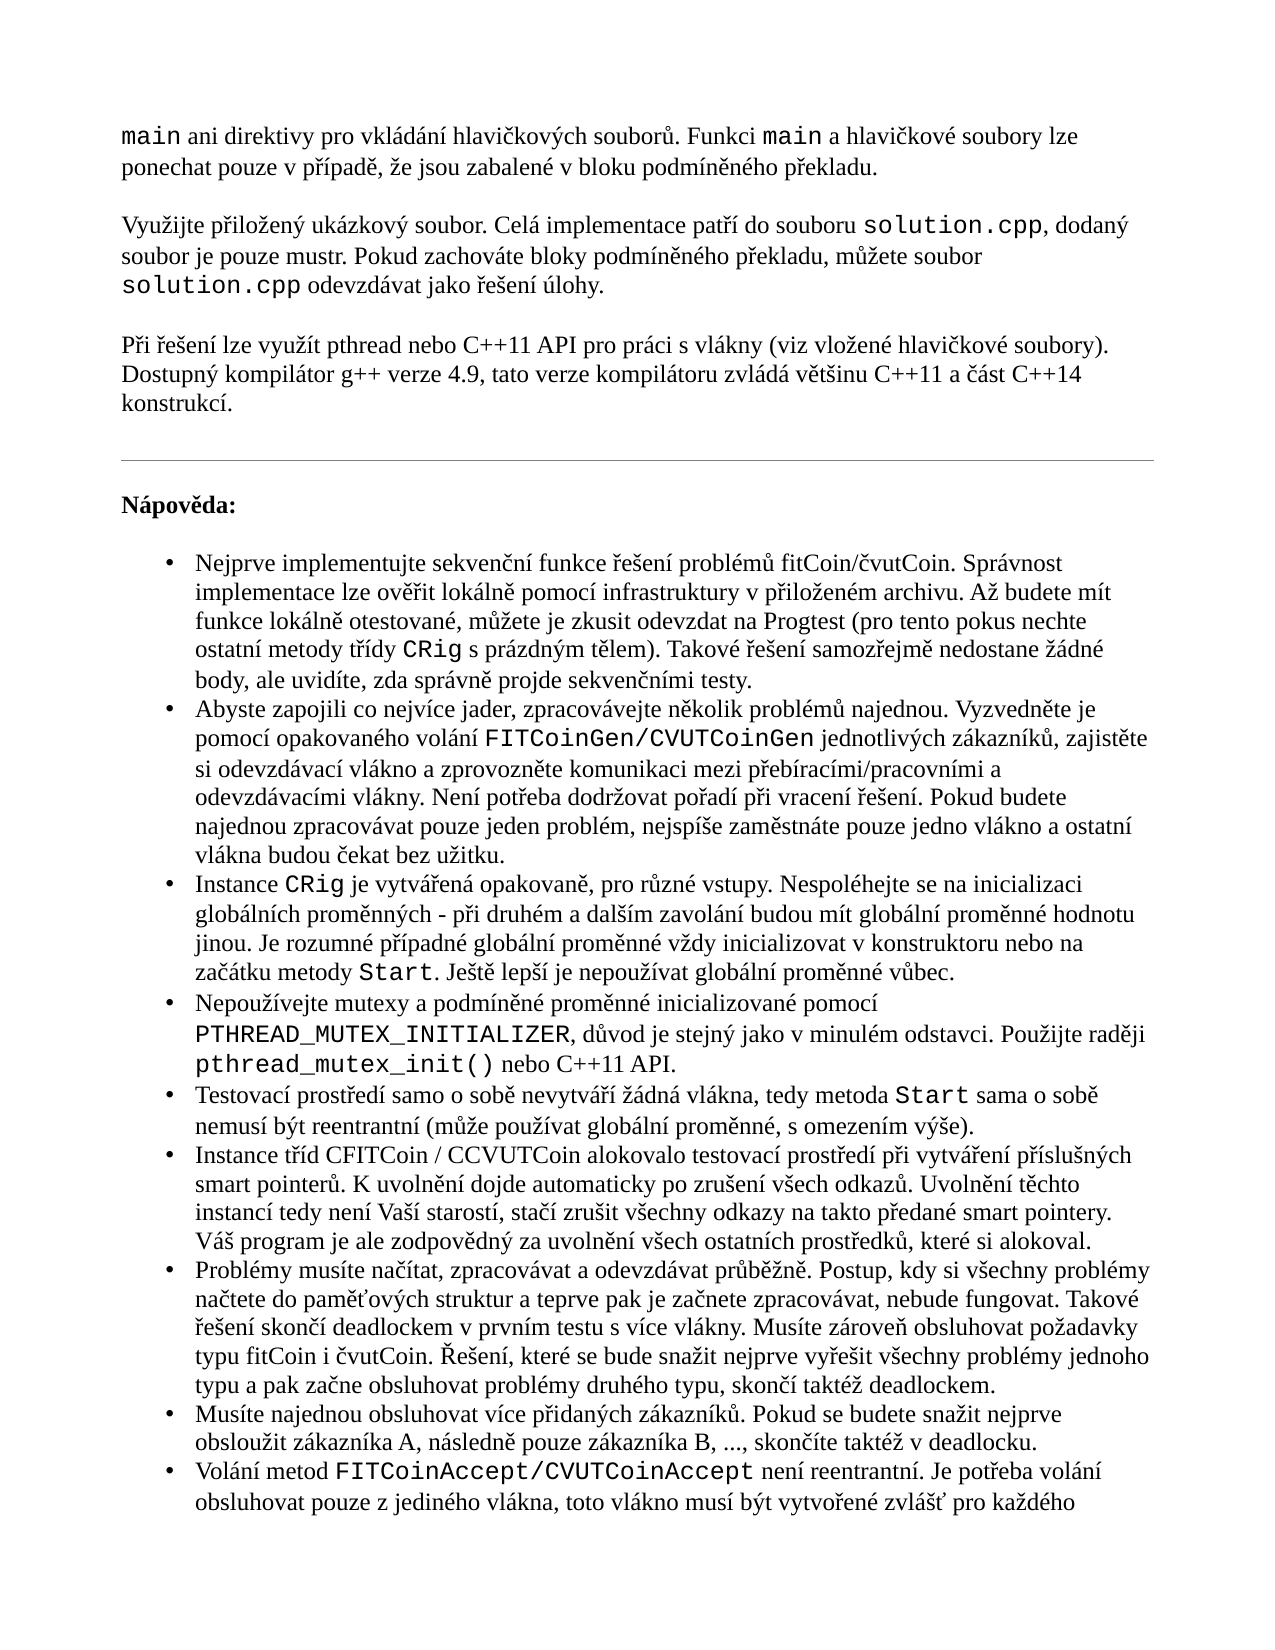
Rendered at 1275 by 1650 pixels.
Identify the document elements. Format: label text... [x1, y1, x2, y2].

table_cell Úkolem je realizovat třídu, která bude umožňovat rychle těžit kryptoměnu. Boom kryptoměn zaznamenalo i ČVUT a naše fakulta a probíhá příprava na ICO této virtuální měny. Pro zajištění transakcí se používají výpočetně náročné operace, které zároveň umožňují takovou měnu těžit. Vaším úkolem je implementovat program, který dokáže tuto těžbu pomocí vláken rozkládat na všechny dostupné procesory. Protože nedošlo k dohodě mezi ČVUT a FIT, má plánovaná měna dva různé algoritmy těžení. Vznikají tak různé varianty měny, které budeme pracovně nazývat fitCoin a čvutCoin. fitCoin dostane na vstupu pole 32 bitových neznaménkových celých čísel - bitových vektorů. Dále má parametrem zadanou vzdálenost dist. Algoritmus těžení hledá, kolik existuje různých 32 bitových čísel x takových, že se liší od každého ze zadaných vektorů nejvýše v dist bitech. Výpočet je demonstrován na příkladu, pouze pro přehlednost uvažujeme pouze 4 bitová čísla. Pokud budou zadané vektory: 0011 0101 0110 Pak dostaneme pro čísla x následující počty odlišných bitů: ≤0 ≤1 ≤2 ≤3 ≤4 0000 * * * 0001 * * 0010 * * 0011 * * * 0100 * * 0101 * * * 0110 * * * 0111 * * * * 1000 * * 1001 * 1010 * 1011 * * 1100 * 1101 * * 1110 * * 1111 * * * Celkem: 0 1 6 13 16 Bude-li tedy vstupem algoritmu předložená sada vektorů a dist nastaveno na 3, je výsledkem výpočtu číslo 13 (platí pro ukázku se 4-bitovými vektory). čvutCoin dostane na vstupu pole bajtů. Algoritmus výpočtu toto pole chápe jako posloupnost bitů počínaje LSB (nejméně významným bitem) prvního bajtu a konče MSB (nejvíce významným bitem) posledního bajtu. Pro vstup délky n bajtů tedy máme posloupnost délky 8n bitů. Dále jsou parametrem dvě celá čísla distMin a distMax. Úkolem je vyzkoušet všechny neprázdné předpony (prefixy) této bitové posloupnosti a všechny neprázdné suffixy této posloupnosti, pro každou dvojici (prefix x suffix) je potřeba určit jejich editační vzdálenost. Výsledkem je počet dvojic, jejichž editační vzdálenost patří do zadaného uzavřeného intervalu < minDist ; maxDist >. Editační vzdálenost dvojice bitových řetězců chápeme jako nejmenší počet operací mazání/vkládání/změny bitu tak, aby z jednoho bitového řetězce vznikl druhý. Vaším úkolem je realizovat třídu CRig, která dokáže takové problémy řešit. Oba uvedené problémy jsou výpočetně náročnější a oba problémy je potřeba řešit rychle. Proto bude využito vláken k rozdělení výpočetní zátěže na více CPU a asynchronního modelu výpočtu. Třída CRig má modelovat opakované výpočty obou výše popsaných problémů v těžebním poolu. Problémy zadávají zákazníci (instance třídy CCustomer, vytvořené testovacím prostředím a předané CRig). Zákazníci předávají problémy (instance tříd CFITCoin a CCVUTCoin), Vaše implementace CRig si instance problému převezme, zpracuje je a vyřešené je zadávajícímu vrátí. Vaše implementace si vytvoří pracovní vlákna, jejich počet je předán při spouštění výpočtu. Dále, pro načítání problémů si vytvořte tři pomocná vlákna pro každého zákazníka. Tato vlákna budou volat odpovídající metody instance CCustomer, jedno vlákno bude volat funkci pro doručování problémů typu fitCoin, druhé pro doručování problémů čvutCoin a třetí vlákno bude doručovat zpět oba druhy vyřešených problémů. Zadaný problém má podobu instance třídy CFITCoin nebo třídy CCVUTCoin (podle typu úlohy, instance jsou předané jako smart pointery - shared_ptr<CFITCoin> a shared_ptr<CCVUTCoin>, pro zkrácení zápisu jsou pro smart pointery vytvořené aliasy AFITCoin a ACVUTCoin). Vlákna, která přebírají zadávané problémy, nejsou určena k tomu, aby počítala řešení, jejich úkolem je pouze předání problémů dále k pracovním vláknům. Pracovních vláken vytvoříte více (podle parametrů při inicializaci). Pracovní vlákna vyřeší zadanou instanci problémů a podle výsledků vyplní příslušné složky instance AFITCoin / ACVUTCoin. Po vyplnění předají instanci vyřešeného problému vyčleněnému předávacímu vláknu daného zákazníka. Předávací vlákno zajistí zavolání příslušné metody rozhraní zákazníka a zajistí serializaci odevzdávaní vyřešených úloh. Jak již bylo řečeno, načítací a odevzdávací vlákna slouží pouze k odebírání požadavků od zákazníků a k předávání těchto požadavků pracovním vláknům. Celkový počet načítacích vláken bude dvojnásobkem počtu zákazníků, celkový počet odevzdávacích vláken bude roven počtu zákazníků. Pokud by načítací/odevzdávací vlákna rovnou řešila zadávané problémy a zákazníků bylo mnoho, vedlo by takové řešení k neefektivnímu využívání CPU (mnoho rozpracovaných problémů, časté přepínání kontextu, ...). Proto požadované řešení ponechává výpočty pouze na pracovních vláknech, kterých je pouze zadaný fixní počet. Rozhraním Vaší implementace bude třída CRig. V této třídě musí být k dispozici metody podle popisu níže (mohou existovat i další privátní metody potřebné pro Vaši implementaci): implicitní konstruktor inicializuje instanci třídy. destruktor uvolní prostředky alokované instancí CRig. Start (thr) metoda spustí vlastní výpočet. V této metodě vytvoříte potřebná pracovní vlákna pro výpočty. Pracovních vláken vytvořte celkem thr podle hodnoty parametru. Tím se spustí obsluha požadavků od zákazníků. Metoda Start se po spuštění pracovních vláken okamžitě vrací (tedy nečeká na doběhnutí výpočtů). Stop () metoda informuje, že se mají ukončit výpočty. Tedy je potřeba převzít zbývající požadavky od existujících zákazníků, počkat na jejich vypočtení a vrácení výsledků. Metoda Stop se vrátí volajícímu po doběhnutí a uvolnění jak načítacích, předávacích, tak pracovních vláken. Metoda Stop se musí vrátit do volajícího. Neukončujte celý program (nevolejte exit a podobné funkce), pokud ukončíte celý program, budete hodnoceni 0 body. AddCustomer ( c ) metoda přidá dalšího zákazníka do seznamu zákazníků obsluhovaných touto instancí. Parametrem je smart pointer (shared_ptr<CCustomer>, zkráceně ACustomer) začleňovaného zákazníka. Metoda AddCustomer musí mj. vytvořit dvě pomocná načítací vlákna, která budou tohoto nového zákazníka obsluhovat a předávací vlákno pro odevzdávání vyřešených zadání. Pozor: metodu lze zavolat ještě před voláním Start (tedy zákazníci jsou obsluhovaní, ale výpočetní vlákna ještě neexistují), tak i po spuštění Start (nový zákazník je přidán k existujícím a je zahájena jeho obsluha). Solve (fitCoin) - metoda vypočte sekvenčně jeden zadaný problém typu AFITCoin (parametr). Testovací prostředí nejprve zkouší sekvenční řešení, abyste případně snáze odhalili chyby v implementaci algoritmu. Solve (cvutCoin) - metoda vypočte sekvenčně jeden zadaný problém typu ACVUTCoin (parametr). Testovací prostředí nejprve zkouší sekvenční řešení, abyste případně snáze odhalili chyby v implementaci algoritmu. Třída CCustomer definuje rozhraní jednoho zákazníka. Zákazník je implementován v testovacím prostředí a je předán Vaší implementaci v podobě smart pointeru (shared_ptr<CCustomer> alias ACustomer). Rozhraní CCustomer má následující metody: destruktor uvolňuje prostředky alokované pro zákazníka, FITCoinGen() / CVUTCoinGen() metoda po zavolání vrací další instanci problému fitCoin/čvutCoin ke zpracování. Návratovou hodnotou je smart pointer (shared_ptr<CFITCoin> alias AFITCoin případně shared_ptr<CCVUTCoin> alias ACVUTCoin) s popisem problému k vyřešení. Pokud je vrácen prázdný smart pointer (obsahuje NULL), znamená to, že daný zákazník již nemá žádný další problém tohoto typu k vyřešení (ale stále může dodávat problémy typu druhého typu). Pokud metoda vrátí prázdný ukazatel, lze ukončit příslušné načítací vlákno. FITCoinAccept ( fitCoin ) / CVUTCoinAccept (cvutCoin) metodou se předá vyřešený problém typu fitCoin/čvutCoin zpět zákazníkovi. Je potřeba vrátit vyřešený problém tomu zákazníkovi, který problém zadal. Dále, je potřeba vrátit tu samou instanci problému, kterou dříve předala metoda FITCoinGen / CVUTCoinGen, pouze je v ní potřeba vyplnit vypočítané hodnoty. Metody FITCoinAccept / CVUTCoinAccept je potřeba volat serializovaně z odevzdávacího vlákna, toto vlákno musí být pro daného zákazníka stále stejné. Třída CFITCoin je deklarovaná a implementovaná v testovacím prostředí. Pro testování Vaší implementace je k dispozici v bloku podmíněného překladu (ponechte jej tak). Význam složek je následující: m_Vectors seznam 32 bitových vektorů zadání úlohy. Tato hodnota je vyplněna při vytváření zadání. m_DistMax maximální vzdálenost od zadaných bitových vektorů. Tato hodnota je vyplněna při vytváření zadání. m_Count je výsledkem výpočtu - počet 32 bitových hodnot x takových, že jejich vzdálenost od zadaných vektorů je nejvýše m_DistMax. Tuto hodnotu má vyplnit pracovní vlákno. implicitní konstruktor existuje pro usnadnění vytváření instance problému. Třída CCVUTCoin je deklarovaná a implementovaná v testovacím prostředí. Pro testování Vaší implementace je k dispozici v bloku podmíněného překladu (ponechte jej tak). Význam složek je následující: m_Data bajty tvořící bitovou posloupnost k analýze (bity čteme směrem od nejnižšího k nejvyššímu). Tato hodnota je vyplněna při vytváření zadání. m_DistMin, m_DistMax Rozmezí hodnot odlišnosti bitových řetězců při porovnávání. Tyto hodnoty jsou vyplněné při vytváření zadání. m_Count je výsledek výpočtu, který má vyplnit pracovní vlákno. Hodnota má udávat počet dvojic (předpona, přípona) zadané bitové posloupnosti takových, že jejich editační vzdálenost patří do intervalu hodnot < m_DistMin ; m_DistMax >. implicitní konstruktor existuje pro usnadnění vytváření instance problému. Odevzdávejte zdrojový kód s implementací požadované třídy CRig s požadovanými metodami. Můžete samozřejmě přidat i další podpůrné třídy a funkce. Do Vaší implementace nevkládejte funkci main ani direktivy pro vkládání hlavičkových souborů. Funkci main a hlavičkové soubory lze ponechat pouze v případě, že jsou zabalené v bloku podmíněného překladu. Využijte přiložený ukázkový soubor. Celá implementace patří do souboru solution.cpp, dodaný soubor je pouze mustr. Pokud zachováte bloky podmíněného překladu, můžete soubor solution.cpp odevzdávat jako řešení úlohy. Při řešení lze využít pthread nebo C++11 API pro práci s vlákny (viz vložené hlavičkové soubory). Dostupný kompilátor g++ verze 4.9, tato verze kompilátoru zvládá většinu C++11 a část C++14 konstrukcí. Nápověda: Nejprve implementujte sekvenční funkce řešení problémů fitCoin/čvutCoin. Správnost implementace lze ověřit lokálně pomocí infrastruktury v přiloženém archivu. Až budete mít funkce lokálně otestované, můžete je zkusit odevzdat na Progtest (pro tento pokus nechte ostatní metody třídy CRig s prázdným tělem). Takové řešení samozřejmě nedostane žádné body, ale uvidíte, zda správně projde sekvenčními testy. Abyste zapojili co nejvíce jader, zpracovávejte několik problémů najednou. Vyzvedněte je pomocí opakovaného volání FITCoinGen/CVUTCoinGen jednotlivých zákazníků, zajistěte si odevzdávací vlákno a zprovozněte komunikaci mezi přebíracími/pracovními a odevzdávacími vlákny. Není potřeba dodržovat pořadí při vracení řešení. Pokud budete najednou zpracovávat pouze jeden problém, nejspíše zaměstnáte pouze jedno vlákno a ostatní vlákna budou čekat bez užitku. Instance CRig je vytvářená opakovaně, pro různé vstupy. Nespoléhejte se na inicializaci globálních proměnných - při druhém a dalším zavolání budou mít globální proměnné hodnotu jinou. Je rozumné případné globální proměnné vždy inicializovat v konstruktoru nebo na začátku metody Start. Ještě lepší je nepoužívat globální proměnné vůbec. Nepoužívejte mutexy a podmíněné proměnné inicializované pomocí PTHREAD_MUTEX_INITIALIZER, důvod je stejný jako v minulém odstavci. Použijte raději pthread_mutex_init() nebo C++11 API. Testovací prostředí samo o sobě nevytváří žádná vlákna, tedy metoda Start sama o sobě nemusí být reentrantní (může používat globální proměnné, s omezením výše). Instance tříd CFITCoin / CCVUTCoin alokovalo testovací prostředí při vytváření příslušných smart pointerů. K uvolnění dojde automaticky po zrušení všech odkazů. Uvolnění těchto instancí tedy není Vaší starostí, stačí zrušit všechny odkazy na takto předané smart pointery. Váš program je ale zodpovědný za uvolnění všech ostatních prostředků, které si alokoval. Problémy musíte načítat, zpracovávat a odevzdávat průběžně. Postup, kdy si všechny problémy načtete do paměťových struktur a teprve pak je začnete zpracovávat, nebude fungovat. Takové řešení skončí deadlockem v prvním testu s více vlákny. Musíte zároveň obsluhovat požadavky typu fitCoin i čvutCoin. Řešení, které se bude snažit nejprve vyřešit všechny problémy jednoho typu a pak začne obsluhovat problémy druhého typu, skončí taktéž deadlockem. Musíte najednou obsluhovat více přidaných zákazníků. Pokud se budete snažit nejprve obsloužit zákazníka A, následně pouze zákazníka B, ..., skončíte taktéž v deadlocku. Volání metod FITCoinAccept/CVUTCoinAccept není reentrantní. Je potřeba volání obsluhovat pouze z jediného vlákna, toto vlákno musí být vytvořené zvlášť pro každého zákazníka. Neukončujte metodu Stop pomocí exit, pthread_exit a podobných funkcí. Pokud se funkce Stop nevrátí do volajícího, bude Vaše implementace vyhodnocena jako nesprávná. Využijte přiložená vzorová data. V archivu jednak naleznete ukázku volání rozhraní a dále několik testovacích vstupů a odpovídajících výsledků. V testovacím prostředí je k dispozici STL. Myslete ale na to, že ten samý STL kontejner nelze najednou zpřístupnit z více vláken. Více si o omezeních přečtěte např. na C++ reference - thread safety. Testovací prostředí je omezené velikostí paměti. Není uplatňován žádný explicitní limit, ale VM, ve které testy běží, je omezena 4 GiB celkové dostupné RAM. Úloha může být dost paměťově náročná, zejména pokud se rozhodnete pro jemné členění úlohy na jednotlivá vlákna. Pokud se rozhodnete pro takové jemné rozčlenění úlohy, možná budete muset přidat synchronizaci běhu vláken tak, aby celková potřebná paměť v žádný okamžik nepřesáhla rozumný limit. Pro běh máte garantováno, že Váš program má k dispozici nejméně 500 MiB pro Vaše data (data segment + stack + heap). Pro zvídavé - zbytek do 4GiB je zabraný běžícím OS, dalšími procesy, zásobníky Vašich vláken a nějakou rezervou. Pokud se rozhodnete pro všechny bonusy, je potřeba velmi pečlivě nastavovat granularitu řešeného problému. Pokud řešený problém rozdělíte na příliš mnoho drobných podproblémů, začne se příliš mnoho uplatňovat režie. Dále, pokud máte najednou rozpracováno příliš mnoho problémů (a každý je rozdělen na velké množství podproblémů), začne se výpočet dále zpomalovat (mj. se začnou hůře využívat cache CPU). Aby se tomu zabránilo, řídí referenční řešení počet najednou rozpracovaných úloh (navíc dynamicky podle velikosti rozpracované úlohy). Co znamenají jednotlivé testy: Test algoritmu (sekvencni) Testovací prostředí opakovaně volá metody Solve(fitCoin)/Solve(cvutCoin) pro různé vstupy a kontroluje vypočtené výsledky. Slouží pro otestování implementace Vašeho algoritmu. Není vytvářena instance CRig a není volaná metoda Start. Na tomto testu můžete ověřit, zda Vaše implementace algoritmu je dostatečně rychlá. Testují se náhodně generované problémy, nejedná se o data z dodané ukázky. Základní test/test několika/test mnoha thready Testovací prostředí vytváří instanci CRig pro různý počet vláken a zákazníků. Test zahlcení Testovací prostředí generuje velké množství požadavků a kontroluje, zda si s tím Vaše implementace poradí. Pokud nebudete rozumně řídit počet rozpracovaných požadavků, překročíte paměťový limit. Test zrychleni vypoctu Testovací prostředí spouští Vaši implementaci pro ta samá vstupní data s různým počtem vláken. Měří se čas běhu (wall i CPU). S rostoucím počtem vláken by měl wall time klesat, CPU time mírně růst (vlákna mají možnost běžet na dalších CPU). Pokud wall time neklesne, nebo klesne málo (např. pro 2 vlákna by měl ideálně klesnout na 0.5, existuje určitá rezerva), test není splněn. Busy waiting - pomale pozadavky Do volání FITCoinGen/CVUTCoinGen testovací prostředí vkládá uspávání vlákna (např. na 100 ms). Výpočetní vlákna tím nemají práci. Pokud výpočetní vlákna nejsou synchronizovaná blokujícím způsobem, výrazně vzroste CPU time a test selže. Busy waiting - pomale odevzdani Do volání FITCoinAccept/CVUTCoinAccept je vložena pauza. Pokud jsou špatně blokována vlákna načítající vstup, výrazně vzroste CPU time. (Tento scénář je zde méně pravděpodobný.) Busy waiting - complex Je kombinací dvou posledně jmenovaných testů. Velmi mnoho zákazníků Testovací prostředí zkouší přidávat mnoho zákazníků, každý zákazník má pouze několik málo požadavků a skončí. Po skončení zákazníka je potřeba průběžně ukončovat a uvolňovat načítací vlákna. Pokud se uvolnění načítacích vláken neděje průběžně, enormně vzroste paměťová náročnost a program spadne. Vzhledem k použitému HW je rozumné najednou obsluhovat přibližně 5-10 zákazníků. Jedná se o test bonusový. Rozlozeni zateze FITCoin Testovací prostředí zkouší, zda se do řešení jednoho problému typu fitCoin dokáže zapojit více dostupných vláken. Pokud chcete v tomto testu uspět, musíte Váš program navrhnout tak, aby bylo možné využít více vláken i při analýze jedné instance problému. Jedná se o test bonusový. Rozlozeni zateze CVUTCoin Testovací prostředí zkouší, zda se do řešení jednoho problému typu čvutCoin dokáže zapojit více dostupných vláken. Pokud chcete v tomto testu uspět, musíte Váš program navrhnout tak, aby bylo možné využít více vláken i při analýze jedné instance problému. Jedná se o test bonusový. Jak to vyřešit - pozor, SPOILER Pokud se nechcete obrat o dobrý pocit, že jste úlohu vyřešili zcela sami, nečtěte dále. Oba problémy jsou výpočetně náročnější a vyžadují používání bitových operátorů. Problém typu fitCoin je v principu potřeba řešit hrubou silou, tedy odzkoušet všechny možnosti a spočítat, ty, které vyhovují podmínce vzdálenosti. Pro n vektorů velikosti 32 bitů to dává n 232 porovnání. To je pro praktické nasazení příliš, takový výpočet by trval desítky sekund pro jedno zadání. Proto je potřeba zadané vektory předzpracovat. Pokud je ve všech vektorech hodnota nějakého bitu stejná, lze tento bit v testování vyloučit. Například pokud je ve všech vektorech nastaven bit č. 17 na hodnotu 0, pak bit 17 nebude ovlivňovat výsledek. Ze zadané sady vektorů tedy nejprve odstraňte fixní bity a teprve na takto omezeném vstupu spusťte hledání hrubou silou. Většinou se tím zmenší rozsah úlohy na cca n 220, což je časově mnohem lepší. Pokud provedete úpravu zadání z minulého odstavce, dostanete mnohem menší rozmezí testovaných hodnot. Zároveň ale tímto postupem nezískáte přímo výsledek. Například máme zadané bitové vektory se 18 fixními bity (tedy budeme testovat celkem 232-18 hodnot) a máme zadáno distMax=6. Pokud zpracujeme hodnotu x, která se od upravených bitových vektorů liší v 6 bitech, pak se do výsledku započte právě 1x. Pokud by se ale lišila v méně bitech, např. v 5 bitech, pak se do výsledku započte celkem 19 krát (4 odlišnosti - 172x, 3 odlišnosti - 988x, ...). Rozmyslete si, o jaký kombinatorický problém zde jde. Problém typu čvutCoin je postaven na problému porovnání editační vzdálenosti řetězců. Tedy na problému LCS, který znáte jako aplikaci dynamického programování. Protože prefixů i suffixů existuje celkem 8n (n je počet bajtů problému, prázdný řetězec netestujeme), lze problém vyřešit testováním 64n2 párů řetězců, každé porovnání spotřebuje řádově n2 operací. Celkem tedy řešení jednoho problému čvutCoin má složitost n4, vhodnou úpravou se dá složitost snížit na n3. Testovací prostředí si nejprve sekvenčně otestuje rychlost odevzdaného řešení, podle toho pak upraví rozsah zadávaných dat. Úprava rozsahu testovacích dat ale není neomezená, odevzdané řešení musí být rozumně efektivní. Výpočet fitCoinu musí redukovat fixní bity, naivní řešení s n 232 operacemi časově neprojde. Pro čvutCoin lze těsně projít i s řešením se složitostí n4. Vzhledem k heterogennímu charakteru vstupních dat se hodí objektový návrh s polymorfismem. Další nápověda - SUPERSPOILER Podle potřeby v průběhu řešení úlohy zveřejníme další nápovědy pro tápající studenty. [118, 118, 1157, 1519]
